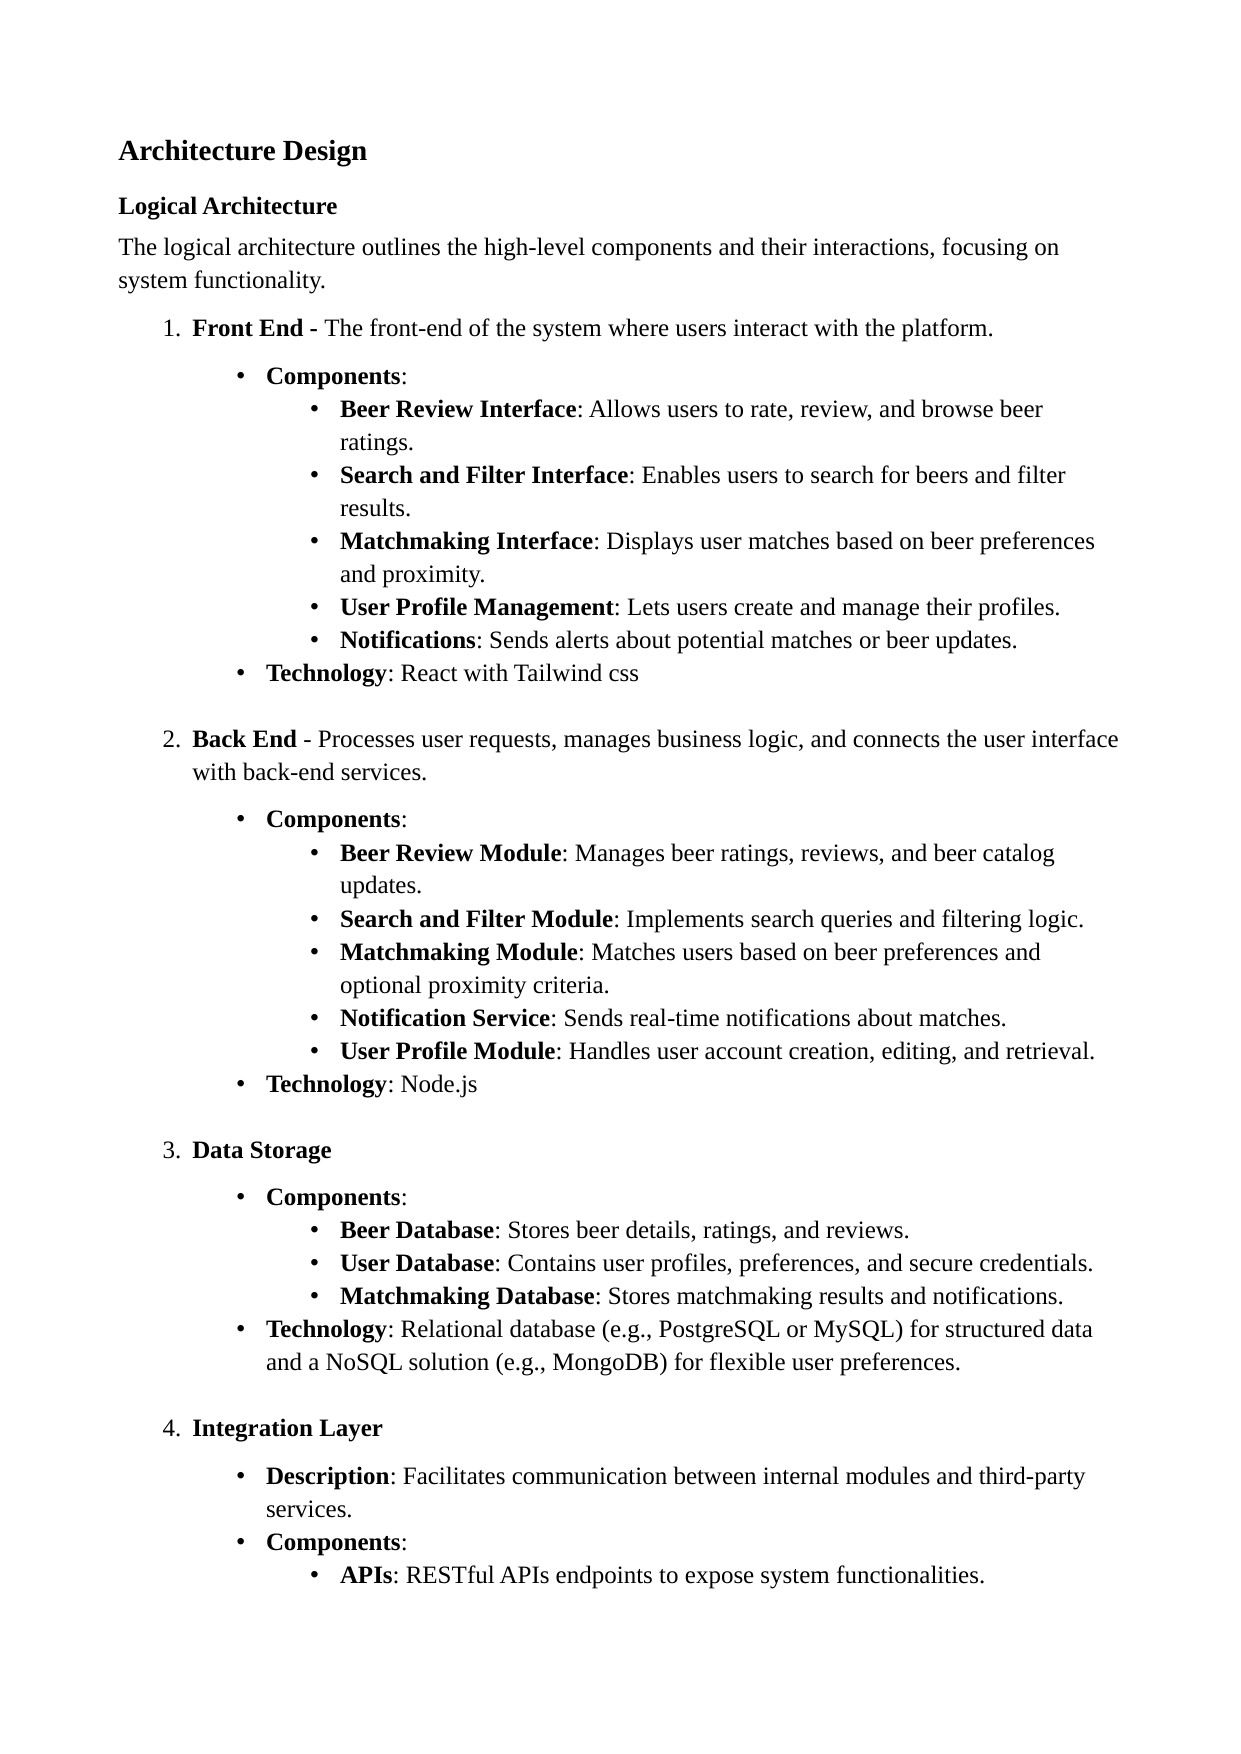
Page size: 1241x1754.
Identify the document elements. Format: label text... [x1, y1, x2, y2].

list Beer Review Module: Manages beer ratings, reviews, and beer catalog updates. [310, 838, 1122, 899]
list Beer Database: Stores beer details, ratings, and reviews. [310, 1215, 1122, 1244]
text The logical architecture outlines the high-level components and their interactions, focusing on system functionality. [118, 232, 1122, 294]
list Notification Service: Sends real-time notifications about matches. [310, 1003, 1122, 1031]
list Components: [236, 1527, 1122, 1556]
list Search and Filter Module: Implements search queries and filtering logic. [310, 904, 1122, 932]
list Description: Facilitates communication between internal modules and third-party services. [236, 1461, 1122, 1523]
list Notifications: Sends alerts about potential matches or beer updates. [310, 625, 1122, 654]
list APIs: RESTful APIs endpoints to expose system functionalities. [310, 1560, 1122, 1589]
list Technology: Node.js [236, 1069, 1122, 1097]
list User Database: Contains user profiles, preferences, and secure credentials. [310, 1248, 1122, 1277]
list Components: [236, 361, 1122, 389]
list Technology: React with Tailwind css [236, 658, 1122, 687]
list Back End - Processes user requests, manages business logic, and connects the user interface with back-end services. [162, 724, 1122, 786]
subtitle Architecture Design [118, 133, 1122, 166]
list Matchmaking Interface: Displays user matches based on beer preferences and proximity. [310, 526, 1122, 588]
list Matchmaking Module: Matches users based on beer preferences and optional proximity criteria. [310, 937, 1122, 998]
list Components: [236, 804, 1122, 833]
list Beer Review Interface: Allows users to rate, review, and browse beer ratings. [310, 394, 1122, 456]
list Integration Layer [162, 1413, 1122, 1442]
list Search and Filter Interface: Enables users to search for beers and filter results. [310, 460, 1122, 522]
list User Profile Management: Lets users create and manage their profiles. [310, 592, 1122, 621]
list Data Storage [162, 1135, 1122, 1163]
list Technology: Relational database (e.g., PostgreSQL or MySQL) for structured data and a NoSQL solution (e.g., MongoDB) for flexible user preferences. [236, 1314, 1122, 1376]
subtitle Logical Architecture [118, 191, 1122, 220]
list User Profile Module: Handles user account creation, editing, and retrieval. [310, 1036, 1122, 1064]
list Matchmaking Database: Stores matchmaking results and notifications. [310, 1281, 1122, 1310]
list Components: [236, 1182, 1122, 1211]
list Front End - The front-end of the system where users interact with the platform. [162, 313, 1122, 342]
